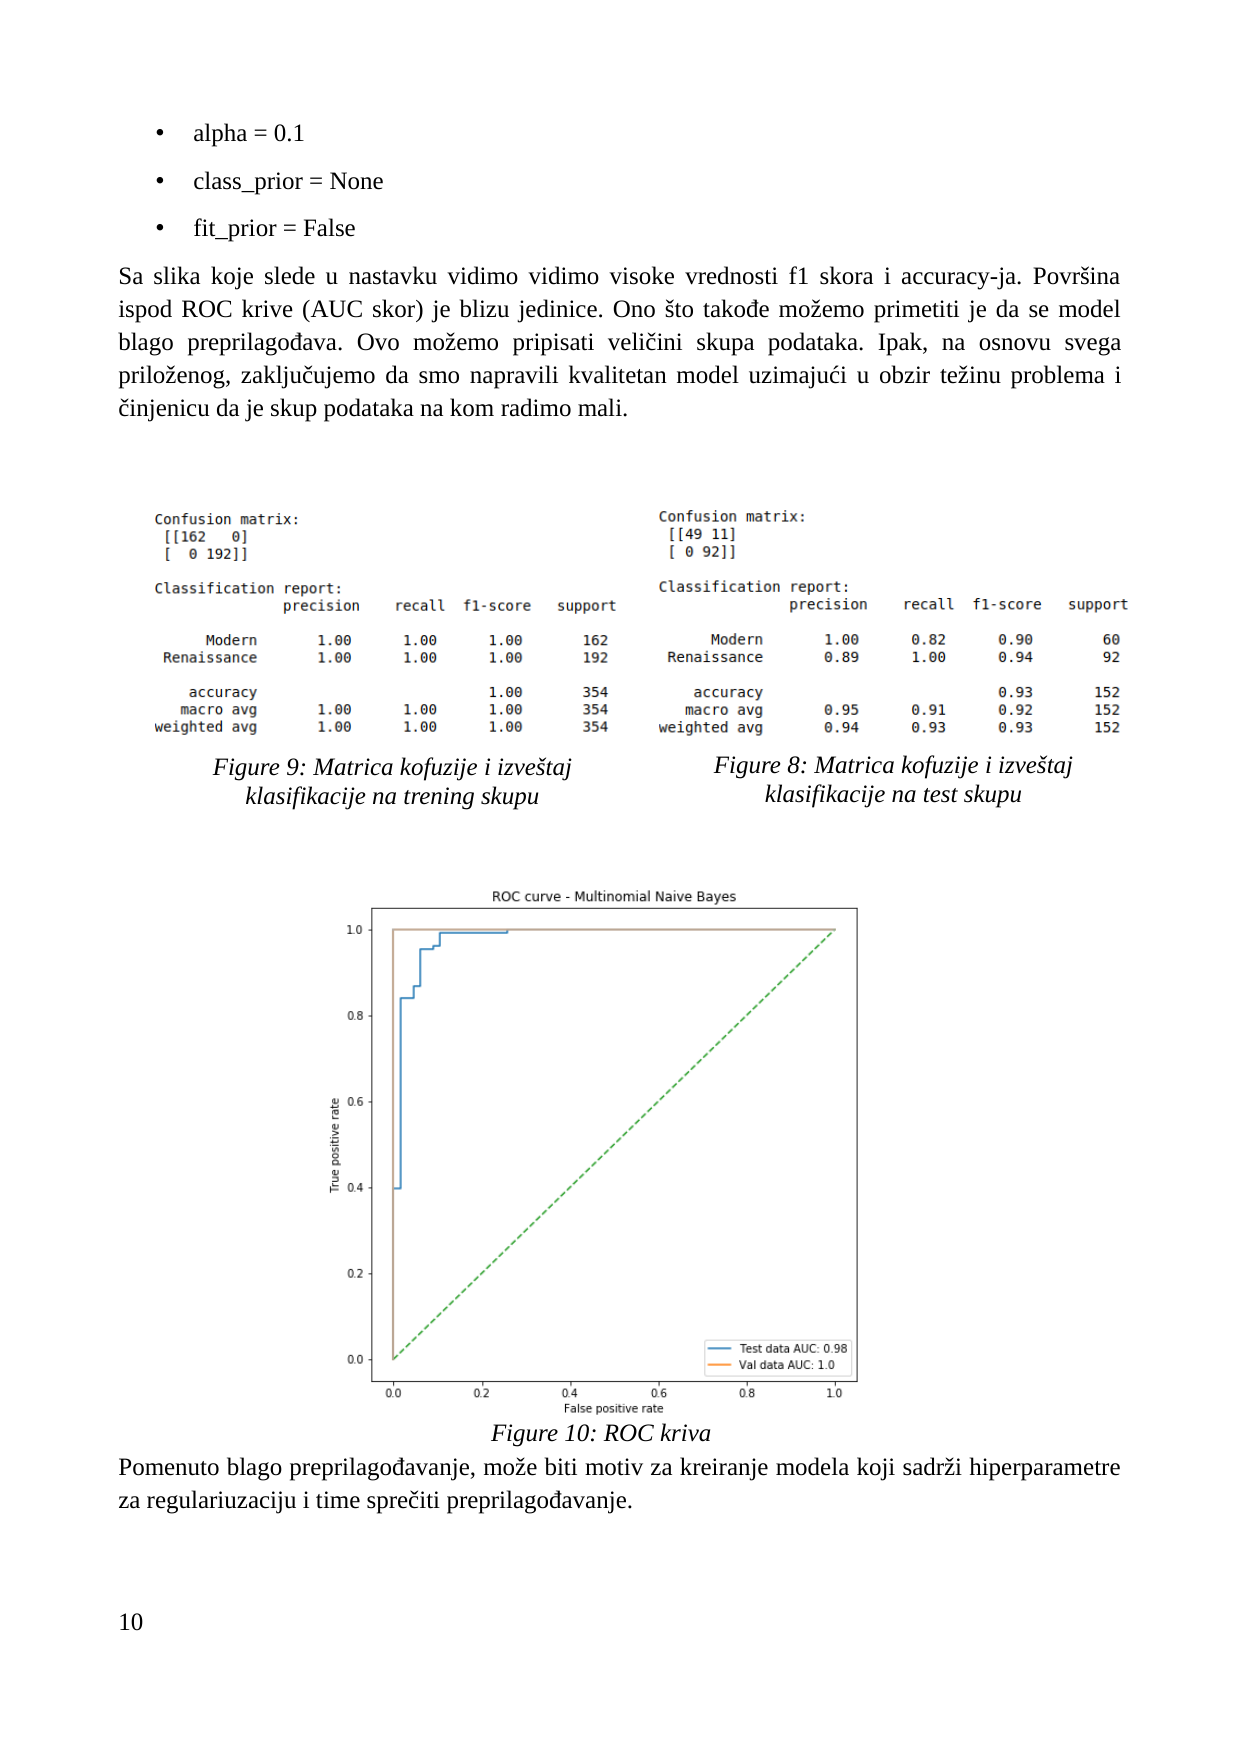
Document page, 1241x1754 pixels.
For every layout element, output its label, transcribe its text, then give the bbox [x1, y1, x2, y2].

text Figure 10: ROC kriva [318, 1418, 886, 1447]
picture [652, 505, 1137, 751]
picture [318, 885, 886, 1418]
text Figure 8: Matrica kofuzije i izveštaj klasifikacije na test skupu [652, 751, 1137, 808]
list alpha = 0.1 [156, 118, 1122, 147]
text Figure 9: Matrica kofuzije i izveštaj klasifikacije na trening skupu [151, 752, 636, 809]
list fit_prior = False [156, 213, 1122, 242]
list class_prior = None [156, 166, 1122, 194]
text Pomenuto blago preprilagođavanje, može biti motiv za kreiranje modela koji sadrži hiperparametre za regulariuzaciju i time sprečiti preprilagođavanje. [118, 1452, 1122, 1514]
text Sa slika koje slede u nastavku vidimo vidimo visoke vrednosti f1 skora i accuracy-ja. Površina ispod ROC krive (AUC skor) je blizu jedinice. Ono što takođe možemo primetiti je da se model blago preprilagođava. Ovo možemo pripisati veličini skupa podataka. Ipak, na osnovu svega priloženog, zaključujemo da smo napravili kvalitetan model uzimajući u obzir težinu problema i činjenicu da je skup podataka na kom radimo mali. [118, 261, 1122, 422]
picture [151, 509, 636, 752]
